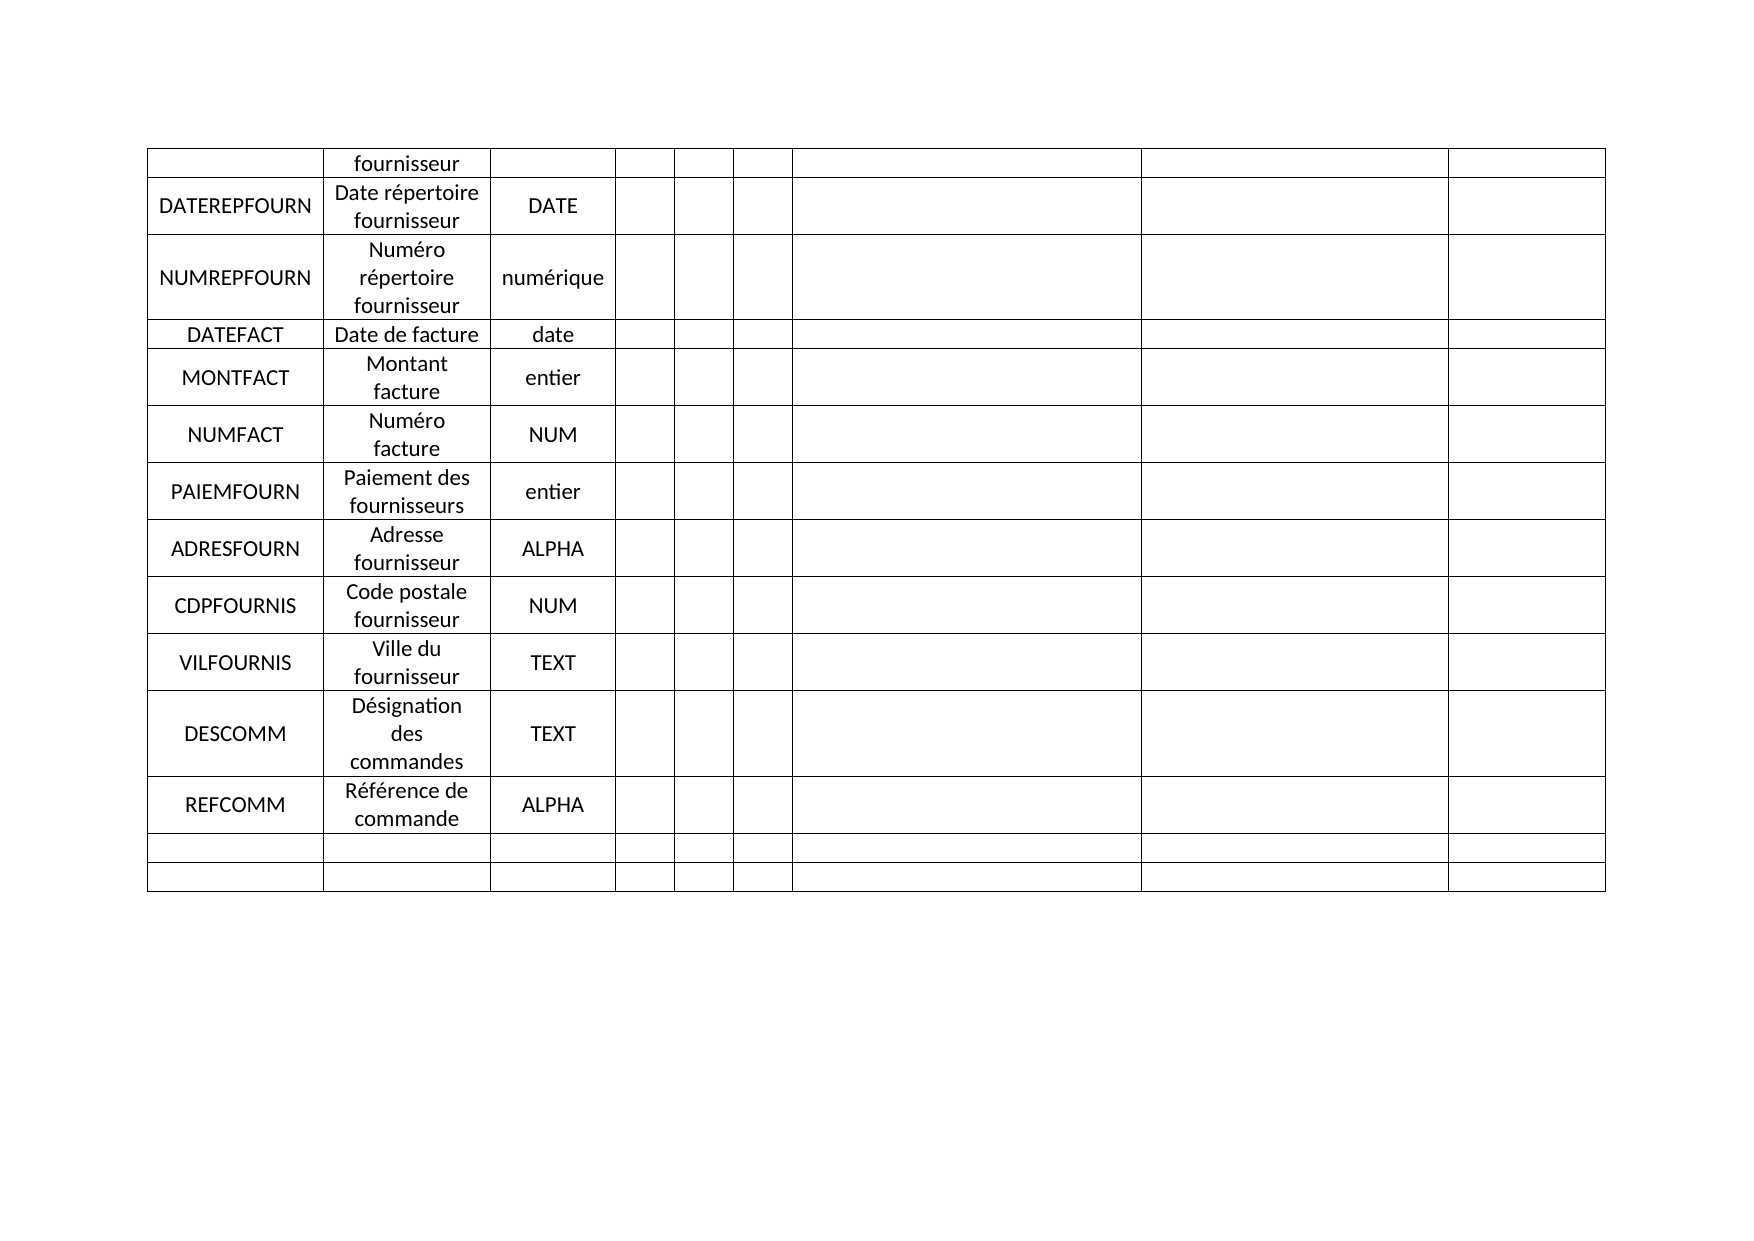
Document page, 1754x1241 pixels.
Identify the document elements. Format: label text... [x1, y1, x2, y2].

table_cell Montant facture [324, 349, 490, 405]
table_cell [734, 320, 792, 348]
table_cell [675, 520, 733, 576]
table_cell NUMREPFOURN [148, 235, 323, 319]
table_cell [491, 149, 615, 177]
table_cell [675, 691, 733, 776]
table_cell [793, 691, 1141, 776]
table_cell [793, 320, 1141, 348]
table_cell [616, 235, 674, 319]
table_cell DATEREPFOURN [148, 178, 323, 234]
table_cell VILFOURNIS [148, 634, 323, 690]
table_cell [793, 463, 1141, 519]
table_cell [616, 777, 674, 833]
table_cell [1449, 463, 1605, 519]
table_cell [1142, 691, 1448, 776]
table_cell [616, 320, 674, 348]
table_cell DATEFACT [148, 320, 323, 348]
table_cell [616, 149, 674, 177]
table_cell numérique [491, 235, 615, 319]
table_cell [148, 863, 323, 891]
table_cell [1449, 178, 1605, 234]
table_cell [616, 691, 674, 776]
table_cell [1449, 863, 1605, 891]
table_cell [675, 634, 733, 690]
table_cell [734, 235, 792, 319]
table_cell [1142, 777, 1448, 833]
table_cell entier [491, 349, 615, 405]
table_cell [793, 863, 1141, 891]
table_cell [793, 149, 1141, 177]
table_cell REFCOMM [148, 777, 323, 833]
table_cell Numéro facture [324, 406, 490, 462]
table_cell [616, 834, 674, 862]
table_cell [1142, 834, 1448, 862]
table_cell [1142, 406, 1448, 462]
table_cell ALPHA [491, 777, 615, 833]
table_cell [1449, 349, 1605, 405]
table_cell [1142, 349, 1448, 405]
table_cell [734, 691, 792, 776]
table_cell [1142, 863, 1448, 891]
table_cell [1449, 634, 1605, 690]
table_cell Paiement des fournisseurs [324, 463, 490, 519]
table_cell NUMFACT [148, 406, 323, 462]
table_cell fournisseur [324, 149, 490, 177]
table_cell Date répertoire fournisseur [324, 178, 490, 234]
table_cell [1142, 178, 1448, 234]
table_cell CDPFOURNIS [148, 577, 323, 633]
table_cell [1142, 149, 1448, 177]
table_cell [675, 235, 733, 319]
table_cell [616, 463, 674, 519]
table_cell [793, 349, 1141, 405]
table_cell Référence de commande [324, 777, 490, 833]
table_cell [793, 235, 1141, 319]
table_cell DESCOMM [148, 691, 323, 776]
table_cell [148, 834, 323, 862]
table_cell Date de facture [324, 320, 490, 348]
table_cell [675, 777, 733, 833]
table_cell Code postale fournisseur [324, 577, 490, 633]
table_cell [734, 149, 792, 177]
table_cell [675, 863, 733, 891]
table_cell [616, 863, 674, 891]
table_cell Adresse fournisseur [324, 520, 490, 576]
table_cell ADRESFOURN [148, 520, 323, 576]
table_cell [734, 520, 792, 576]
table_cell [148, 149, 323, 177]
table_cell [793, 520, 1141, 576]
table_cell [675, 320, 733, 348]
table_cell Ville du fournisseur [324, 634, 490, 690]
table_cell [793, 178, 1141, 234]
table_cell [1449, 777, 1605, 833]
table_cell [616, 349, 674, 405]
table_cell date [491, 320, 615, 348]
table_cell Numéro répertoire fournisseur [324, 235, 490, 319]
table_cell [1142, 320, 1448, 348]
table_cell [793, 834, 1141, 862]
table_cell [675, 178, 733, 234]
table_cell ALPHA [491, 520, 615, 576]
table_cell [1449, 235, 1605, 319]
table_cell [1142, 577, 1448, 633]
table_cell [793, 406, 1141, 462]
table_cell [616, 634, 674, 690]
table_cell [734, 463, 792, 519]
table_cell [675, 463, 733, 519]
table_cell [675, 834, 733, 862]
table_cell [1449, 149, 1605, 177]
table_cell [675, 149, 733, 177]
table_cell [1142, 634, 1448, 690]
table_cell [793, 577, 1141, 633]
table_cell [616, 178, 674, 234]
table_cell [675, 577, 733, 633]
table_cell [793, 777, 1141, 833]
table_cell MONTFACT [148, 349, 323, 405]
table_cell [1449, 834, 1605, 862]
table_cell [1449, 577, 1605, 633]
table_cell [734, 349, 792, 405]
table_cell NUM [491, 577, 615, 633]
table_cell [1449, 320, 1605, 348]
table_cell [491, 863, 615, 891]
table_cell [1449, 406, 1605, 462]
table_cell NUM [491, 406, 615, 462]
table_cell [1142, 463, 1448, 519]
table_cell [675, 349, 733, 405]
table_cell [616, 577, 674, 633]
table_cell [491, 834, 615, 862]
table_cell [734, 777, 792, 833]
table_cell [675, 406, 733, 462]
table_cell [616, 520, 674, 576]
table_cell Désignation des commandes [324, 691, 490, 776]
table_cell [1449, 520, 1605, 576]
table_cell DATE [491, 178, 615, 234]
table_cell [324, 834, 490, 862]
table_cell [1449, 691, 1605, 776]
table_cell entier [491, 463, 615, 519]
table_cell [734, 577, 792, 633]
table_cell [324, 863, 490, 891]
table_cell [734, 863, 792, 891]
table_cell [1142, 520, 1448, 576]
table_cell [734, 178, 792, 234]
table_cell [1142, 235, 1448, 319]
table_cell TEXT [491, 634, 615, 690]
table_cell [616, 406, 674, 462]
table_cell [734, 634, 792, 690]
table_cell PAIEMFOURN [148, 463, 323, 519]
table_cell [734, 406, 792, 462]
table_cell TEXT [491, 691, 615, 776]
table_cell [793, 634, 1141, 690]
table_cell [734, 834, 792, 862]
